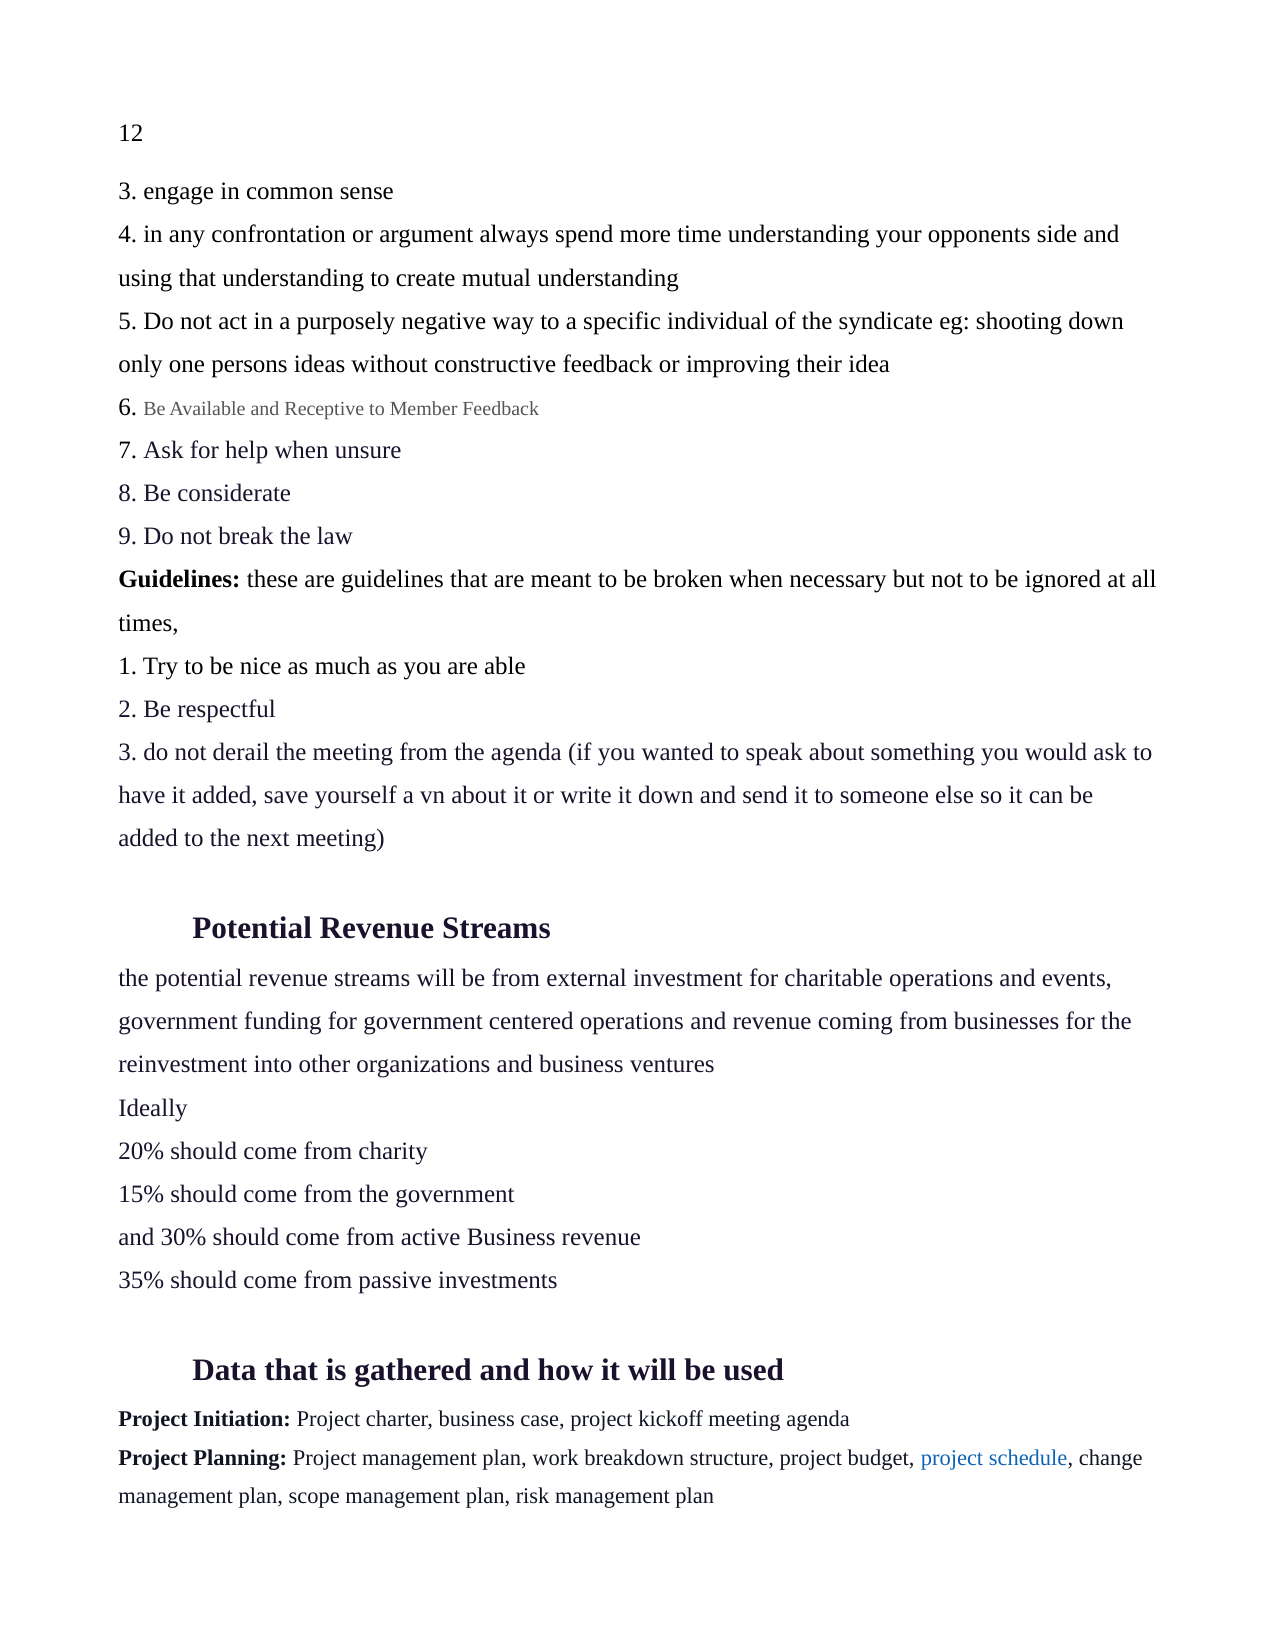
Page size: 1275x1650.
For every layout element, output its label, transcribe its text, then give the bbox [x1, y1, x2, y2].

text the potential revenue streams will be from external investment for charitable operations and events, government funding for government centered operations and revenue coming from businesses for the reinvestment into other organizations and business ventures [118, 963, 1157, 1078]
text Potential Revenue Streams [118, 909, 1157, 945]
text 35% should come from passive investments [118, 1265, 1157, 1294]
text Ideally [118, 1093, 1157, 1121]
text 6. Be Available and Receptive to Member Feedback [118, 392, 1157, 421]
text 1. Try to be nice as much as you are able [118, 651, 1157, 679]
text 4. in any confrontation or argument always spend more time understanding your opponents side and using that understanding to create mutual understanding [118, 219, 1157, 291]
text 7. Ask for help when unsure [118, 435, 1157, 464]
text 20% should come from charity [118, 1136, 1157, 1164]
text Project Planning: Project management plan, work breakdown structure, project budget, project schedule, change management plan, scope management plan, risk management plan [118, 1444, 1157, 1509]
text 8. Be considerate [118, 478, 1157, 507]
text Data that is gathered and how it will be used [118, 1351, 1157, 1387]
text 5. Do not act in a purposely negative way to a specific individual of the syndicate eg: shooting down only one persons ideas without constructive feedback or improving their idea [118, 306, 1157, 378]
text 9. Do not break the law [118, 521, 1157, 550]
text and 30% should come from active Business revenue [118, 1222, 1157, 1251]
text 2. Be respectful [118, 694, 1157, 723]
text Guidelines: these are guidelines that are meant to be broken when necessary but not to be ignored at all times, [118, 564, 1157, 636]
text 3. engage in common sense [118, 176, 1157, 205]
text 15% should come from the government [118, 1179, 1157, 1208]
text Project Initiation: Project charter, business case, project kickoff meeting agenda [118, 1405, 1157, 1431]
text 3. do not derail the meeting from the agenda (if you wanted to speak about something you would ask to have it added, save yourself a vn about it or write it down and send it to someone else so it can be added to the next meeting) [118, 737, 1157, 852]
